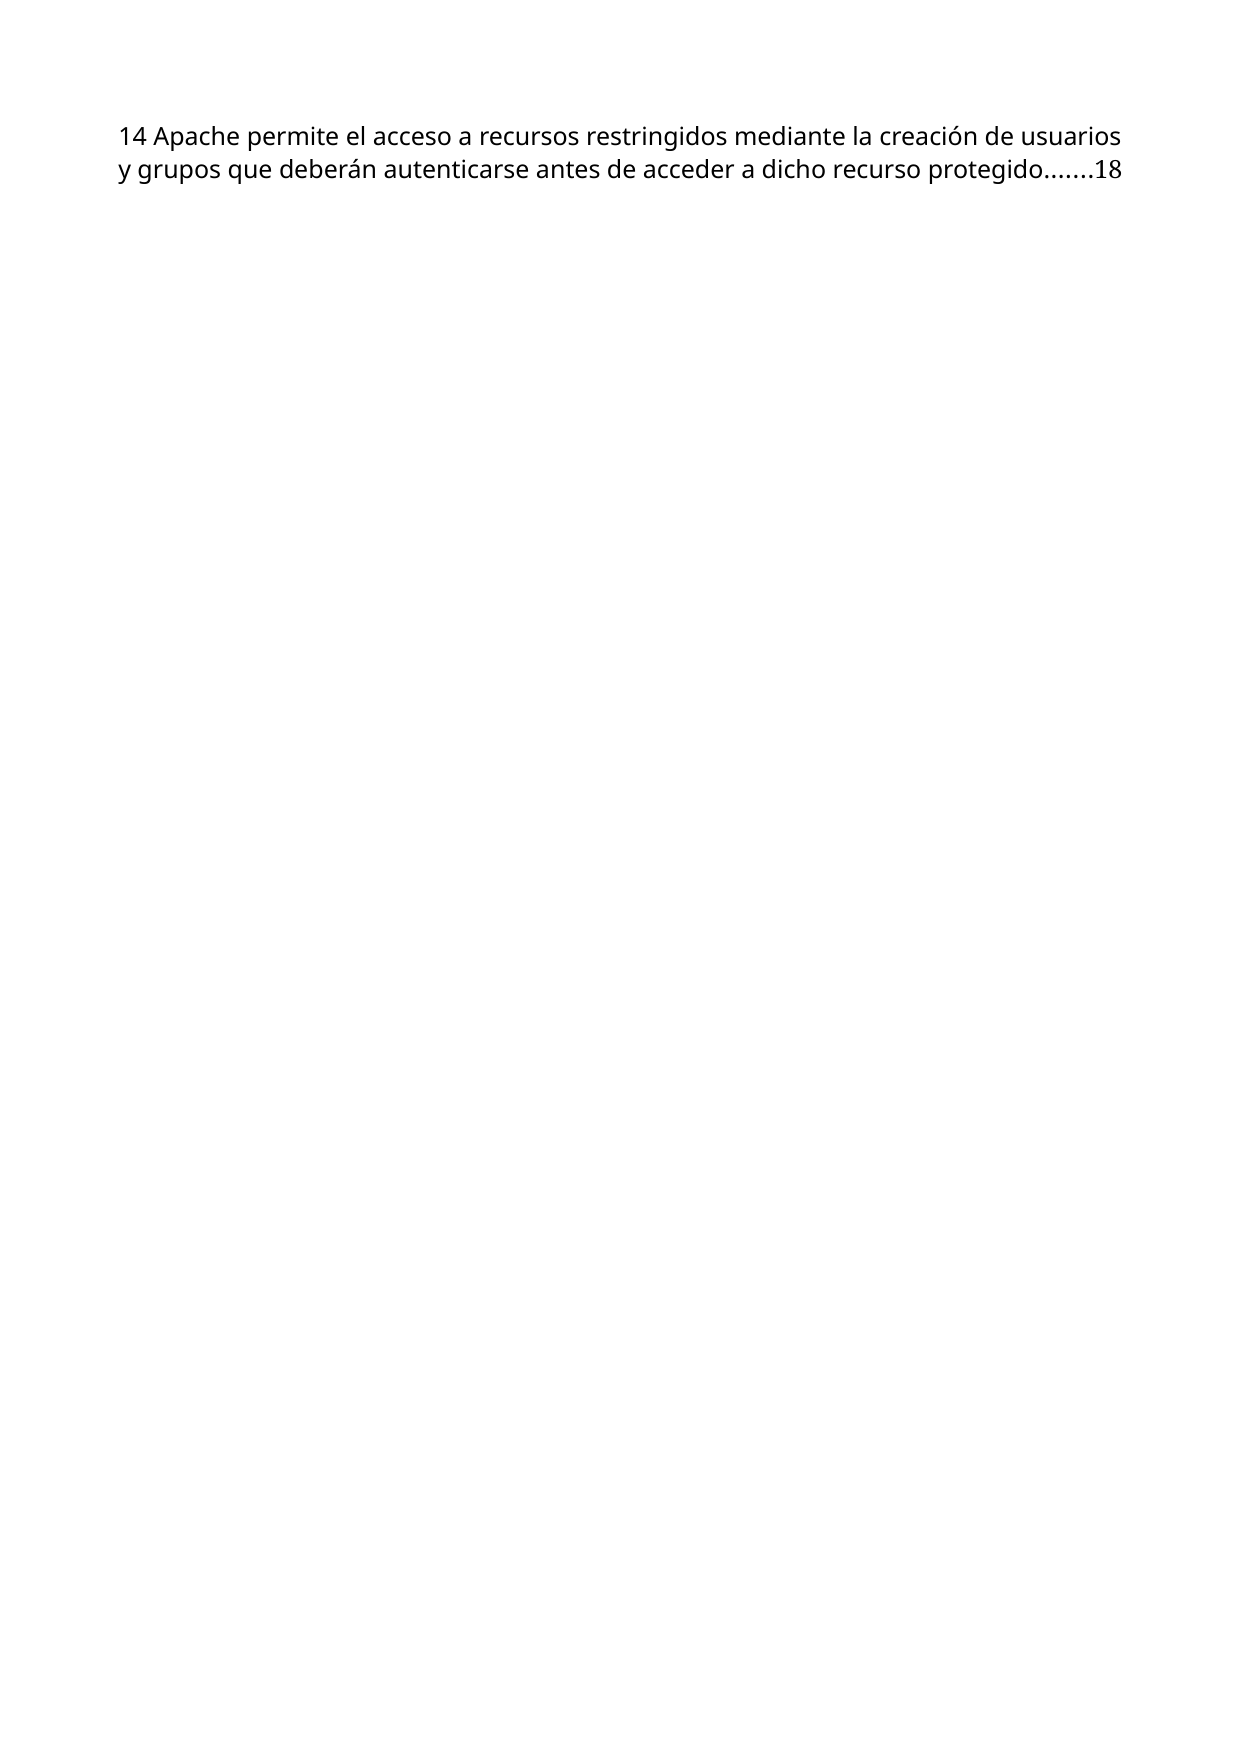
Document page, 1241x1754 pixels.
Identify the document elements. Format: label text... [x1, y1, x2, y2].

text 14 Apache permite el acceso a recursos restringidos mediante la creación de usuarios y grupos que deberán autenticarse antes de acceder a dicho recurso protegido. 18 [118, 118, 1122, 186]
